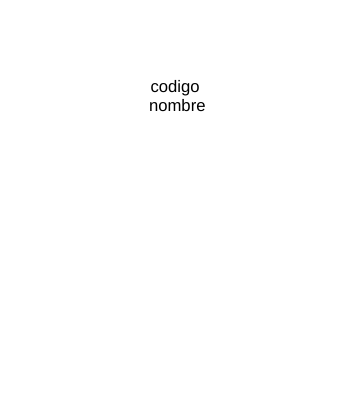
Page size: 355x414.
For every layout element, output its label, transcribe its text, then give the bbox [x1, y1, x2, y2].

text codigo [0, 77, 354, 96]
text nombre [0, 96, 354, 115]
